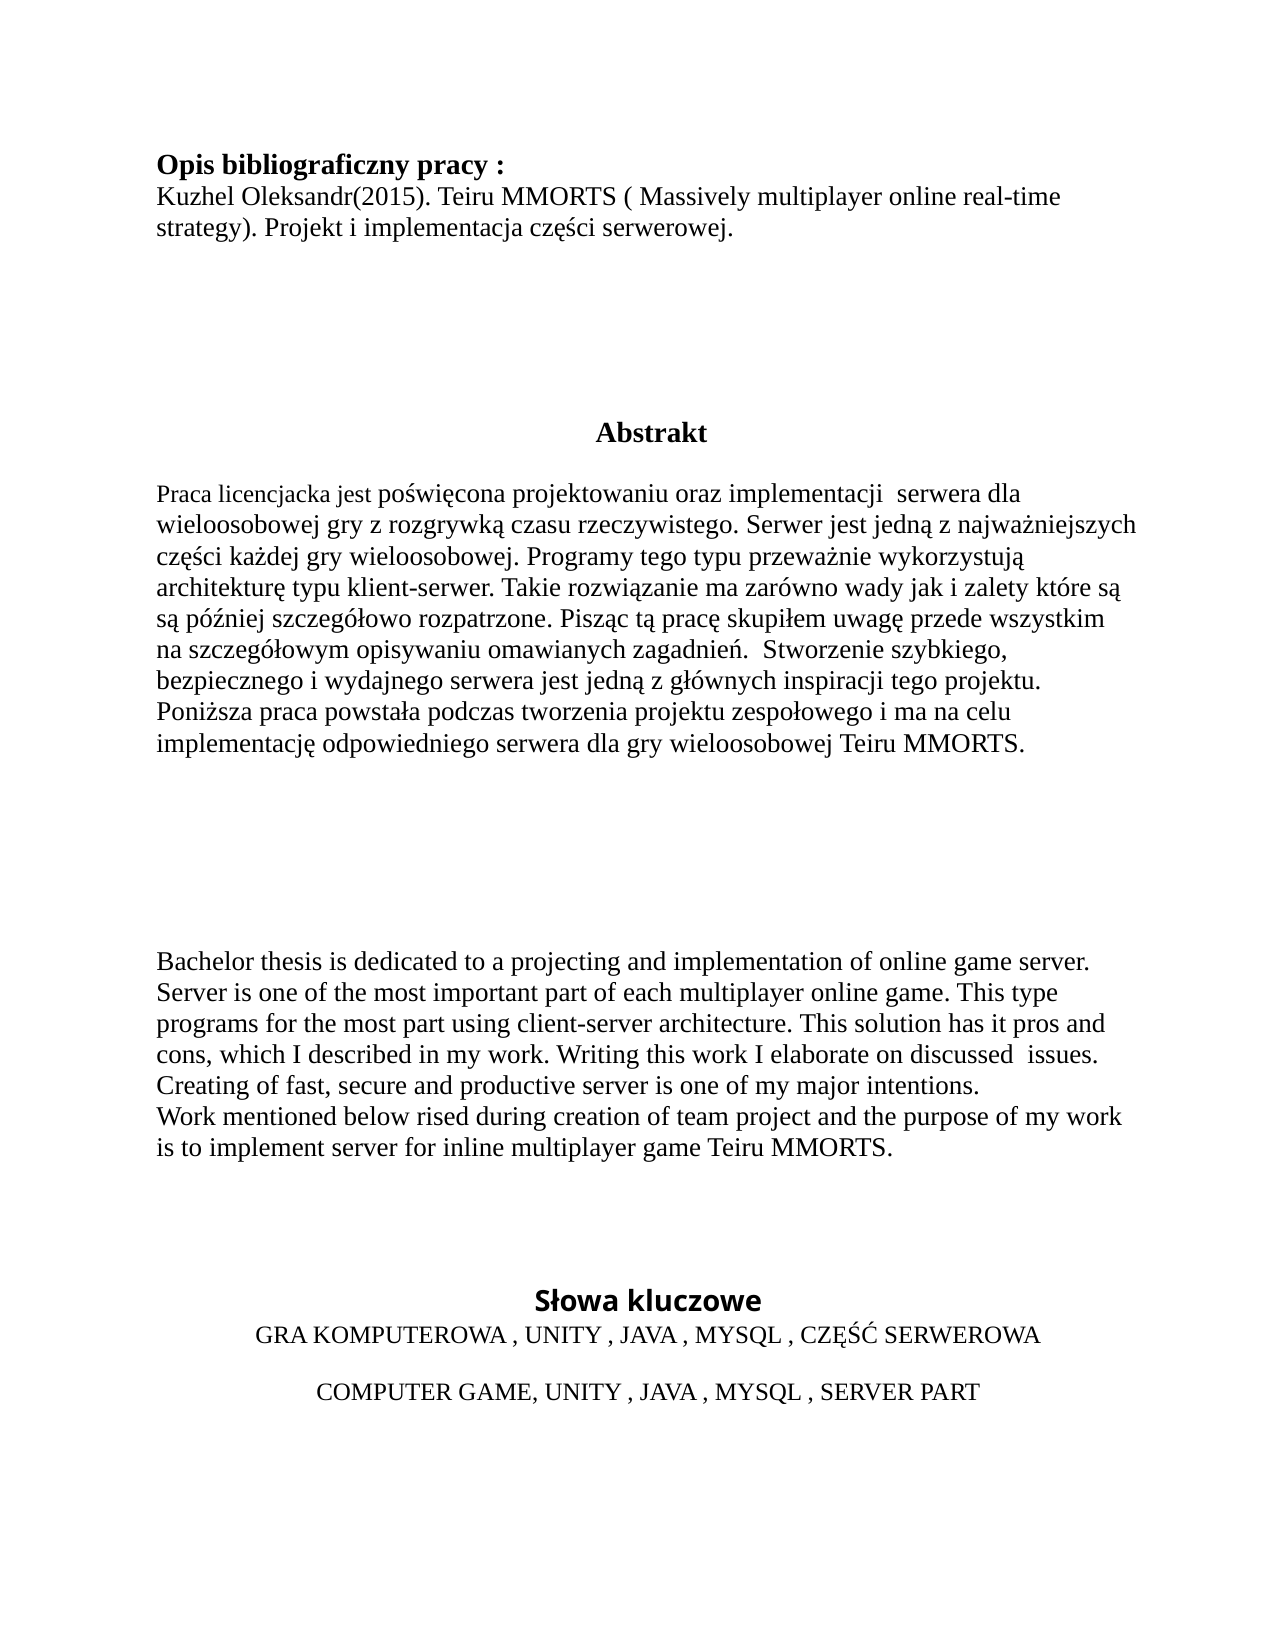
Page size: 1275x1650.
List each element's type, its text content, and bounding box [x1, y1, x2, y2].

text GRA KOMPUTEROWA , UNITY , JAVA , MYSQL , CZĘŚĆ SERWEROWA [156, 1320, 1140, 1348]
text Kuzhel Oleksandr(2015). Teiru MMORTS ( Massively multiplayer online real-time strategy). Projekt i implementacja części serwerowej. [156, 180, 1140, 243]
text COMPUTER GAME, UNITY , JAVA , MYSQL , SERVER PART [156, 1377, 1140, 1406]
text Opis bibliograficzny pracy : [156, 147, 1140, 180]
text Praca licencjacka jest poświęcona projektowaniu oraz implementacji serwera dla wieloosobowej gry z rozgrywką czasu rzeczywistego. Serwer jest jedną z najważniejszych części każdej gry wieloosobowej. Programy tego typu przeważnie wykorzystują architekturę typu klient-serwer. Takie rozwiązanie ma zarówno wady jak i zalety które są są później szczegółowo rozpatrzone. Pisząc tą pracę skupiłem uwagę przede wszystkim na szczegółowym opisywaniu omawianych zagadnień. Stworzenie szybkiego, bezpiecznego i wydajnego serwera jest jedną z głównych inspiracji tego projektu. Poniższa praca powstała podczas tworzenia projektu zespołowego i ma na celu implementację odpowiedniego serwera dla gry wieloosobowej Teiru MMORTS. [156, 477, 1140, 758]
text Abstrakt [156, 415, 1140, 477]
text Work mentioned below rised during creation of team project and the purpose of my work is to implement server for inline multiplayer game Teiru MMORTS. [156, 1100, 1140, 1194]
text Creating of fast, secure and productive server is one of my major intentions. [156, 1069, 1140, 1100]
text Słowa kluczowe [156, 1280, 1140, 1320]
text Bachelor thesis is dedicated to a projecting and implementation of online game server. Server is one of the most important part of each multiplayer online game. This type programs for the most part using client-server architecture. This solution has it pros and cons, which I described in my work. Writing this work I elaborate on discussed issues. [156, 945, 1140, 1069]
